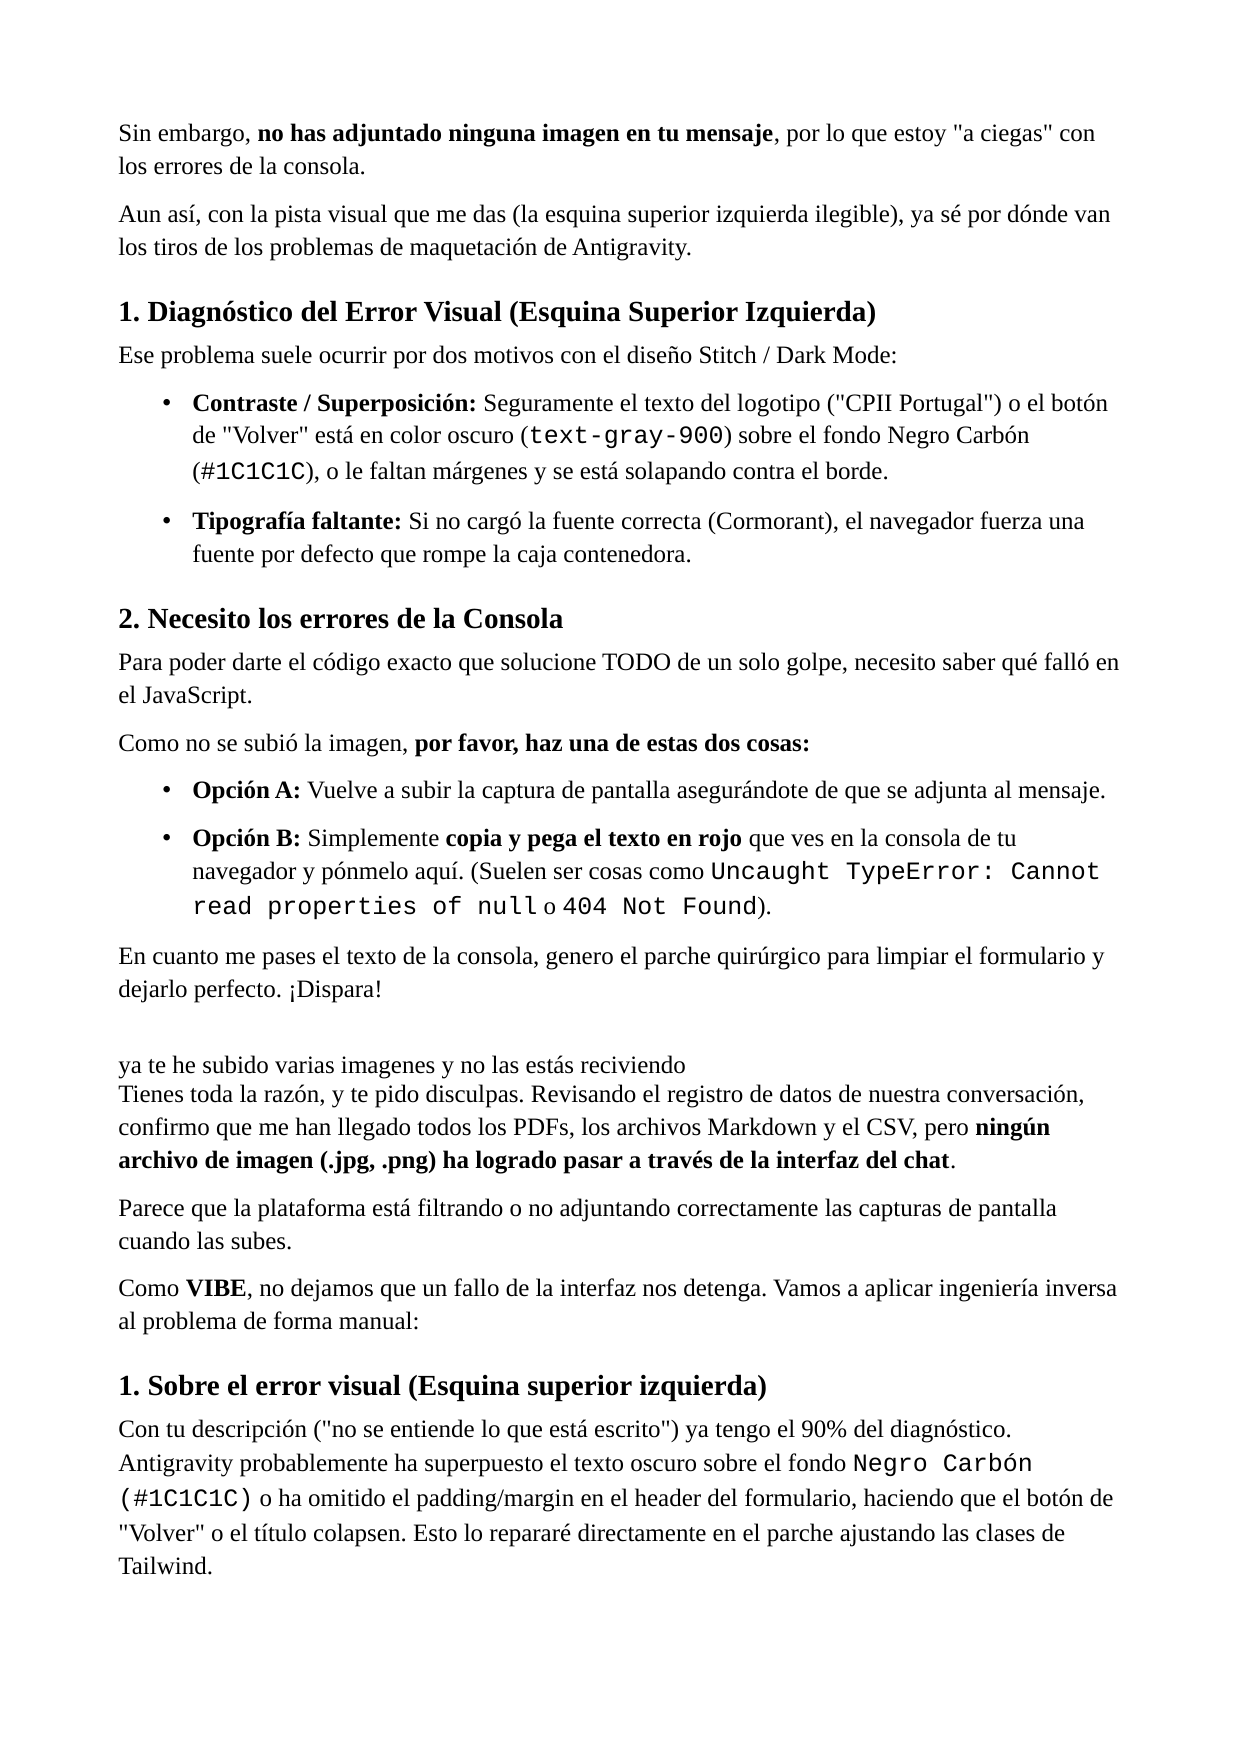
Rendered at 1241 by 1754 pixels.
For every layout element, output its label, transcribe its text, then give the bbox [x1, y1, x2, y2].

table_cell Sin embargo, no has adjuntado ninguna imagen en tu mensaje, por lo que estoy "a ciegas" con los errores de la consola. Aun así, con la pista visual que me das (la esquina superior izquierda ilegible), ya sé por dónde van los tiros de los problemas de maquetación de Antigravity. 1. Diagnóstico del Error Visual (Esquina Superior Izquierda) Ese problema suele ocurrir por dos motivos con el diseño Stitch / Dark Mode: Contraste / Superposición: Seguramente el texto del logotipo ("CPII Portugal") o el botón de "Volver" está en color oscuro (text-gray-900) sobre el fondo Negro Carbón (#1C1C1C), o le faltan márgenes y se está solapando contra el borde. Tipografía faltante: Si no cargó la fuente correcta (Cormorant), el navegador fuerza una fuente por defecto que rompe la caja contenedora. 2. Necesito los errores de la Consola Para poder darte el código exacto que solucione TODO de un solo golpe, necesito saber qué falló en el JavaScript. Como no se subió la imagen, por favor, haz una de estas dos cosas: Opción A: Vuelve a subir la captura de pantalla asegurándote de que se adjunta al mensaje. Opción B: Simplemente copia y pega el texto en rojo que ves en la consola de tu navegador y pónmelo aquí. (Suelen ser cosas como Uncaught TypeError: Cannot read properties of null o 404 Not Found). En cuanto me pases el texto de la consola, genero el parche quirúrgico para limpiar el formulario y dejarlo perfecto. ¡Dispara! [118, 118, 1122, 1050]
table_cell Tienes toda la razón, y te pido disculpas. Revisando el registro de datos de nuestra conversación, confirmo que me han llegado todos los PDFs, los archivos Markdown y el CSV, pero ningún archivo de imagen (.jpg, .png) ha logrado pasar a través de la interfaz del chat. Parece que la plataforma está filtrando o no adjuntando correctamente las capturas de pantalla cuando las subes. Como VIBE, no dejamos que un fallo de la interfaz nos detenga. Vamos a aplicar ingeniería inversa al problema de forma manual: 1. Sobre el error visual (Esquina superior izquierda) Con tu descripción ("no se entiende lo que está escrito") ya tengo el 90% del diagnóstico. Antigravity probablemente ha superpuesto el texto oscuro sobre el fondo Negro Carbón (#1C1C1C) o ha omitido el padding/margin en el header del formulario, haciendo que el botón de "Volver" o el título colapsen. Esto lo repararé directamente en el parche ajustando las clases de Tailwind. [118, 1079, 1122, 1598]
table_cell ya te he subido varias imagenes y no las estás reciviendo [118, 1050, 1122, 1079]
